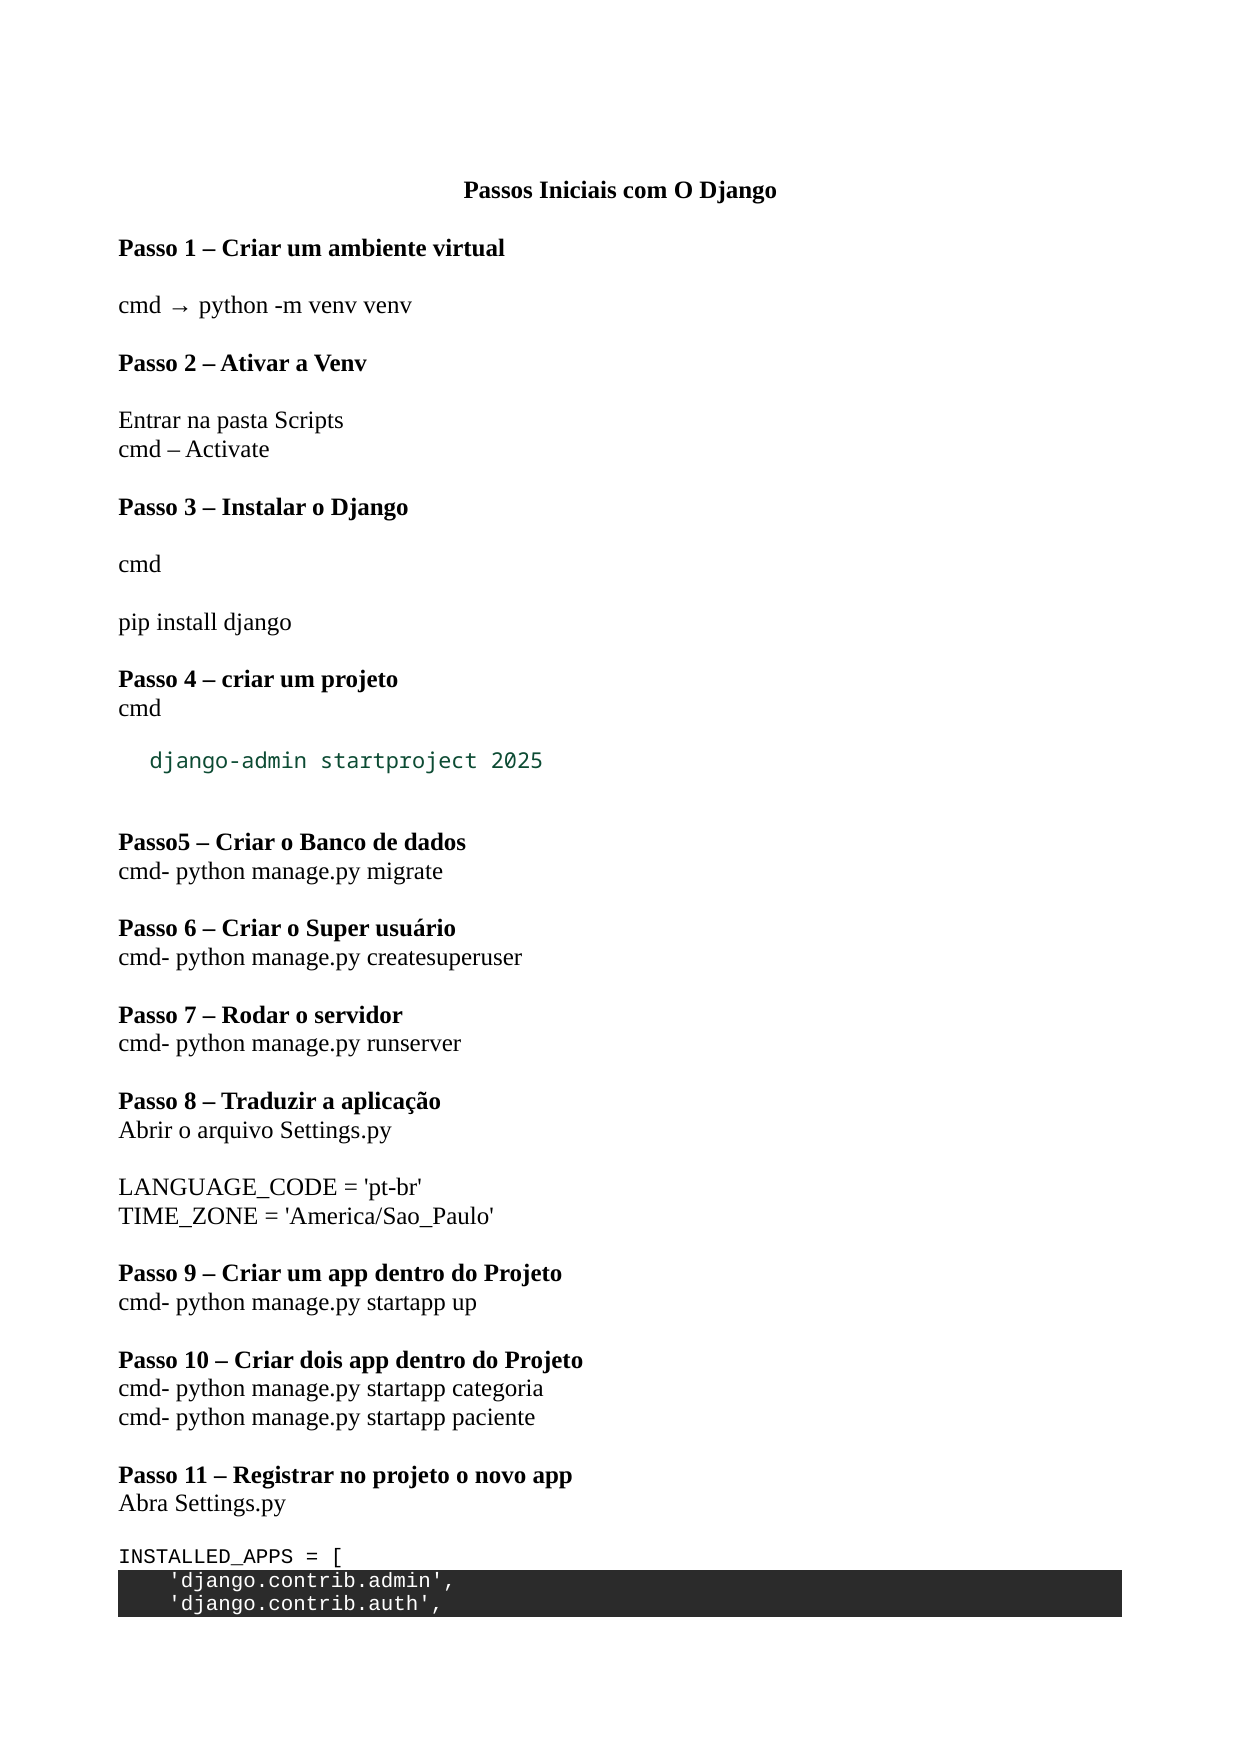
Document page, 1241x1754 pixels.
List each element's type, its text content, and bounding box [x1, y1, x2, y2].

text Abrir o arquivo Settings.py [118, 1115, 1122, 1143]
text Passo 8 – Traduzir a aplicação [118, 1086, 1122, 1115]
text Passo 9 – Criar um app dentro do Projeto [118, 1258, 1122, 1287]
text cmd- python manage.py startapp paciente [118, 1402, 1122, 1431]
text cmd- python manage.py runserver [118, 1028, 1122, 1057]
text Passo 1 – Criar um ambiente virtual [118, 233, 1122, 262]
text cmd- python manage.py migrate [118, 856, 1122, 885]
text Passo 11 – Registrar no projeto o novo app [118, 1460, 1122, 1488]
text Passo 10 – Criar dois app dentro do Projeto [118, 1345, 1122, 1373]
text TIME_ZONE = 'America/Sao_Paulo' [118, 1201, 1122, 1230]
text cmd- python manage.py createsuperuser [118, 942, 1122, 971]
text Passo 7 – Rodar o servidor [118, 1000, 1122, 1028]
text Passo 2 – Ativar a Venv [118, 348, 1122, 377]
text cmd – Activate [118, 434, 1122, 463]
text django-admin startproject 2025 [149, 745, 1091, 775]
text Passo 4 – criar um projeto [118, 664, 1122, 693]
text 'django.contrib.admin', [118, 1570, 1122, 1593]
text 'django.contrib.auth', [118, 1593, 1122, 1617]
text Passo 3 – Instalar o Django [118, 492, 1122, 521]
text cmd- python manage.py startapp up [118, 1287, 1122, 1316]
text INSTALLED_APPS = [ [118, 1546, 1122, 1570]
text cmd → python -m venv venv [118, 291, 1122, 319]
text Abra Settings.py [118, 1488, 1122, 1517]
text Passos Iniciais com O Django [118, 176, 1122, 204]
text cmd [118, 693, 1122, 722]
text Entrar na pasta Scripts [118, 406, 1122, 434]
text Passo5 – Criar o Banco de dados [118, 827, 1122, 856]
text LANGUAGE_CODE = 'pt-br' [118, 1172, 1122, 1201]
text Passo 6 – Criar o Super usuário [118, 913, 1122, 942]
text cmd- python manage.py startapp categoria [118, 1373, 1122, 1402]
text pip install django [118, 607, 1122, 636]
text cmd [118, 549, 1122, 578]
